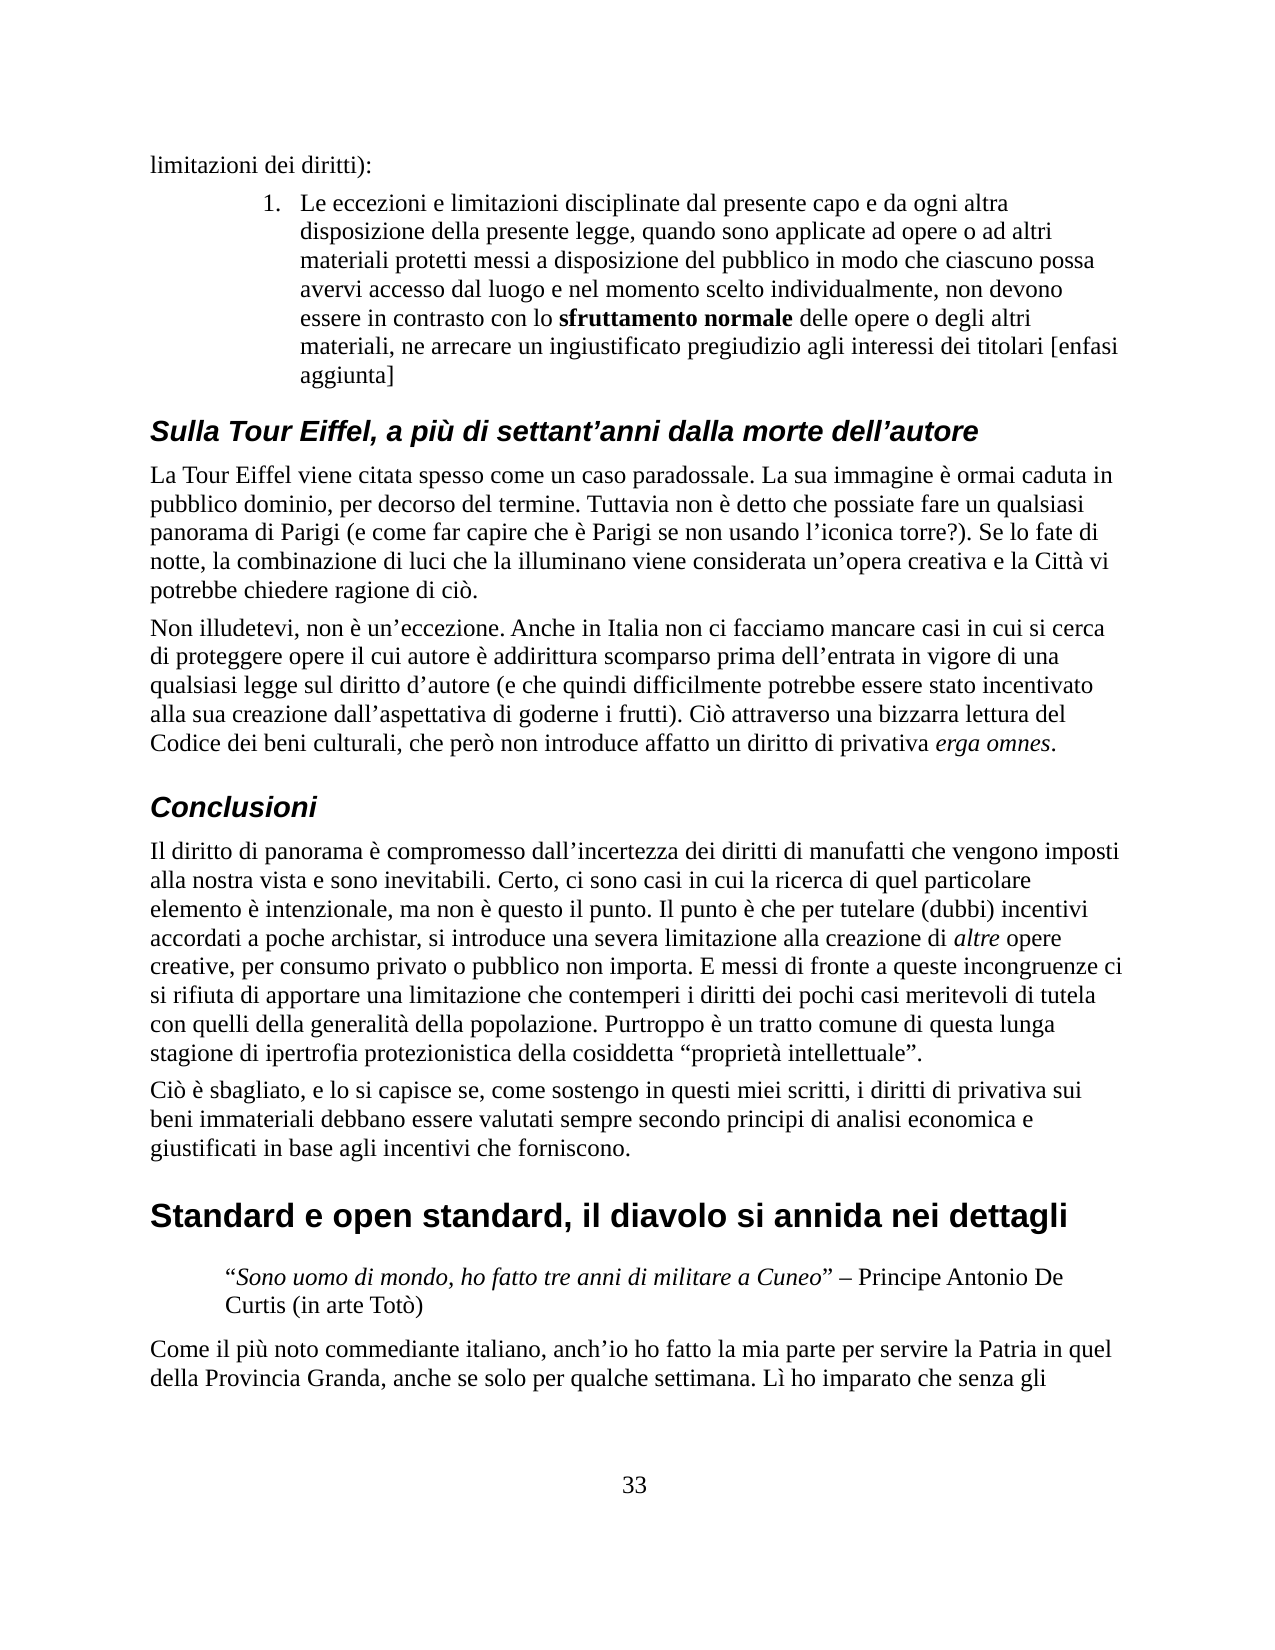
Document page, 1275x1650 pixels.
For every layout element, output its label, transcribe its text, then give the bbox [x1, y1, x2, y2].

subtitle Standard e open standard, il diavolo si annida nei dettagli [150, 1196, 1125, 1234]
subtitle Conclusioni [150, 790, 1125, 824]
text limitazioni dei diritti): [150, 150, 1125, 179]
text “Sono uomo di mondo, ho fatto tre anni di militare a Cuneo” – Principe Antonio De Curtis (in arte Totò) [225, 1262, 1125, 1319]
text La Tour Eiffel viene citata spesso come un caso paradossale. La sua immagine è ormai caduta in pubblico dominio, per decorso del termine. Tuttavia non è detto che possiate fare un qualsiasi panorama di Parigi (e come far capire che è Parigi se non usando l’iconica torre?). Se lo fate di notte, la combinazione di luci che la illuminano viene considerata un’opera creativa e la Città vi potrebbe chiedere ragione di ciò. [150, 460, 1125, 604]
subtitle Sulla Tour Eiffel, a più di settant’anni dalla morte dell’autore [150, 414, 1125, 447]
text Come il più noto commediante italiano, anch’io ho fatto la mia parte per servire la Patria in quel della Provincia Granda, anche se solo per qualche settimana. Lì ho imparato che senza gli standard, in ambito militare le cose si possono fare veramente difficili. Cominciamo con “Alfa, Bravo, Charlie, Delta, Echo, Foxtrot, Golf, Hotel, India, Juliett, Kilo, Lima, Mike, November, Oscar, Papa, Quebec, Romeo, Sigma, Tango, Uniform, Victor, Whisky, X-ray, Yankee, Zulu”. È l’ABC degli standard, anzi, lo standard dell’ABC. È l’alfabeto fonetico, standard NATO. Se non lo conosci a memoria, non puoi comunicare via radio; così è per quasi tutto quanto accade nella vita militare: se sei un militare non hai spazio per ambiguità. Dai gradi (per sapere chi comanda su chi) fino al calibro delle pallottole, tutto è standard. [150, 1334, 1125, 1392]
text Il diritto di panorama è compromesso dall’incertezza dei diritti di manufatti che vengono imposti alla nostra vista e sono inevitabili. Certo, ci sono casi in cui la ricerca di quel particolare elemento è intenzionale, ma non è questo il punto. Il punto è che per tutelare (dubbi) incentivi accordati a poche archistar, si introduce una severa limitazione alla creazione di altre opere creative, per consumo privato o pubblico non importa. E messi di fronte a queste incongruenze ci si rifiuta di apportare una limitazione che contemperi i diritti dei pochi casi meritevoli di tutela con quelli della generalità della popolazione. Purtroppo è un tratto comune di questa lunga stagione di ipertrofia protezionistica della cosiddetta “proprietà intellettuale”. [150, 836, 1125, 1066]
text Ciò è sbagliato, e lo si capisce se, come sostengo in questi miei scritti, i diritti di privativa sui beni immateriali debbano essere valutati sempre secondo principi di analisi economica e giustificati in base agli incentivi che forniscono. [150, 1075, 1125, 1162]
list Le eccezioni e limitazioni disciplinate dal presente capo e da ogni altra disposizione della presente legge, quando sono applicate ad opere o ad altri materiali protetti messi a disposizione del pubblico in modo che ciascuno possa avervi accesso dal luogo e nel momento scelto individualmente, non devono essere in contrasto con lo sfruttamento normale delle opere o degli altri materiali, ne arrecare un ingiustificato pregiudizio agli interessi dei titolari [enfasi aggiunta] [262, 188, 1125, 389]
text Non illudetevi, non è un’eccezione. Anche in Italia non ci facciamo mancare casi in cui si cerca di proteggere opere il cui autore è addirittura scomparso prima dell’entrata in vigore di una qualsiasi legge sul diritto d’autore (e che quindi difficilmente potrebbe essere stato incentivato alla sua creazione dall’aspettativa di goderne i frutti). Ciò attraverso una bizzarra lettura del Codice dei beni culturali, che però non introduce affatto un diritto di privativa erga omnes. [150, 613, 1125, 756]
